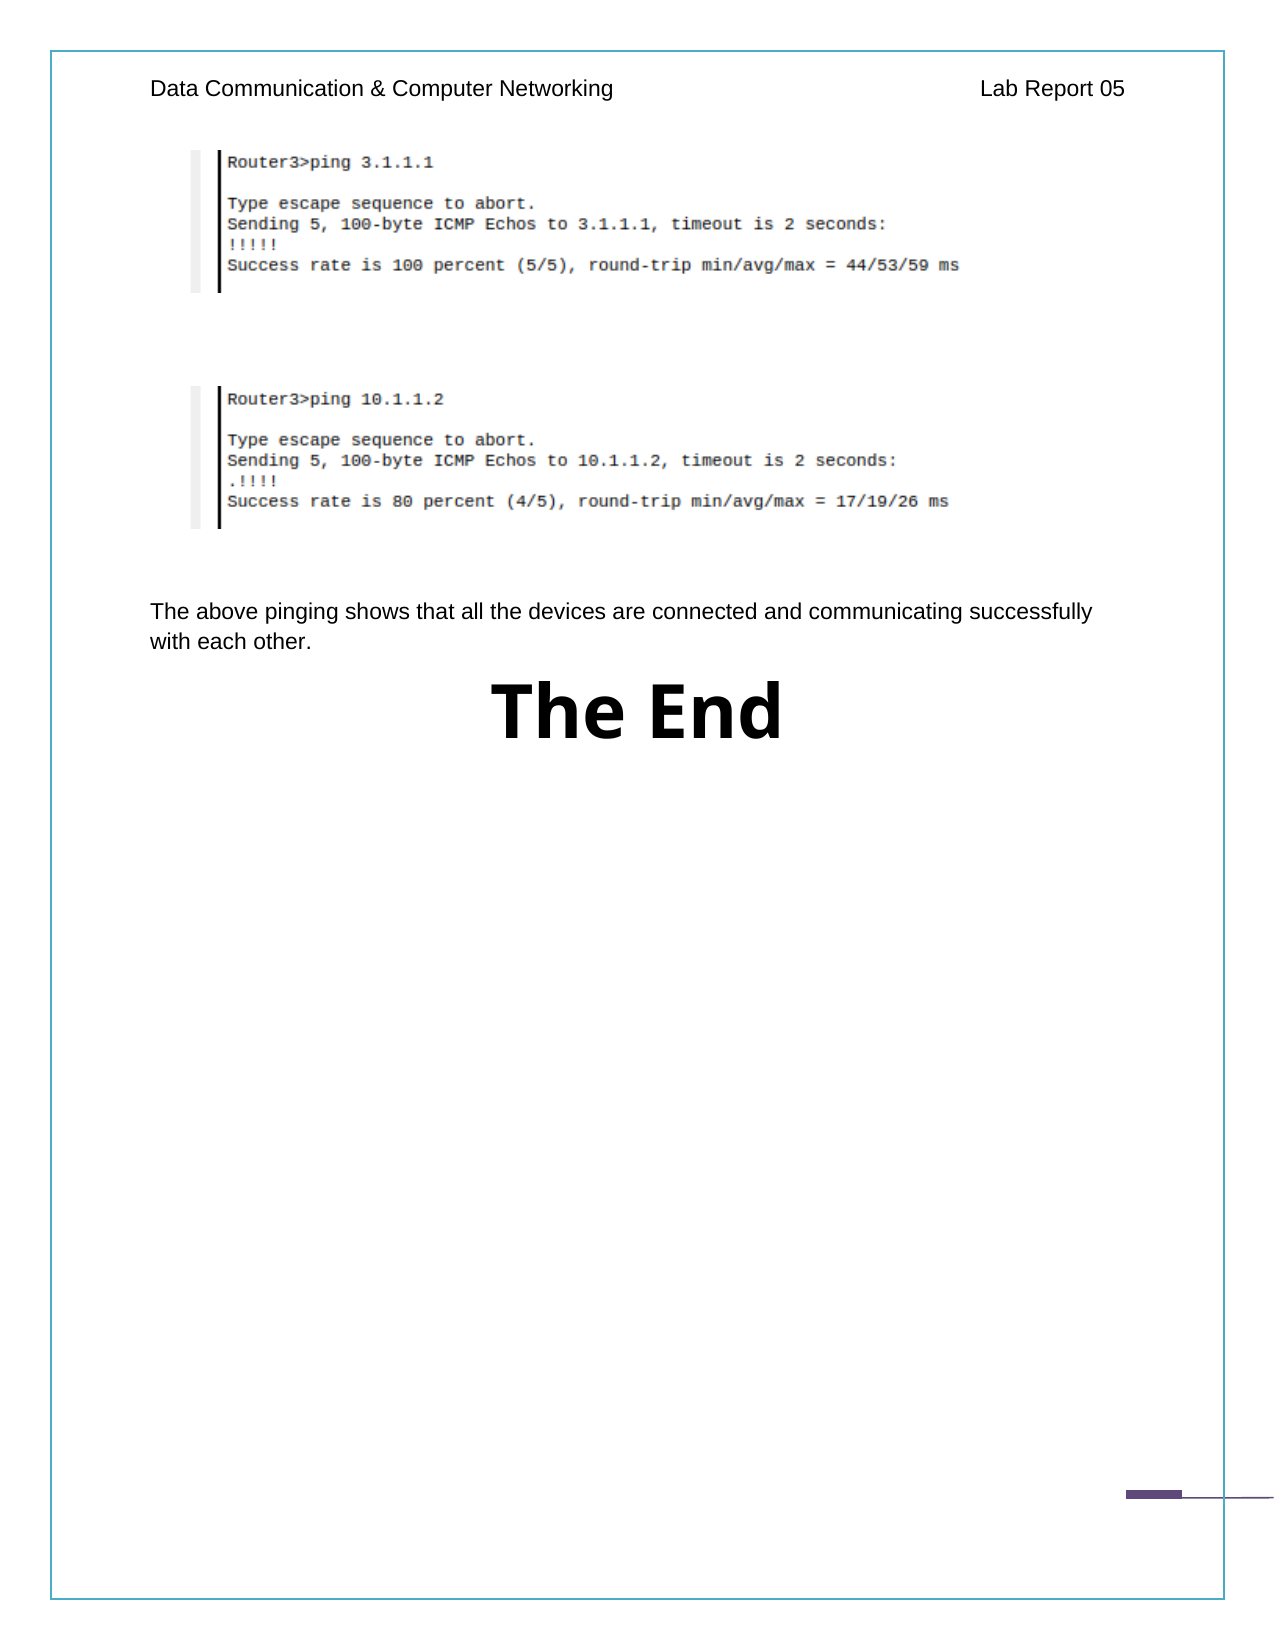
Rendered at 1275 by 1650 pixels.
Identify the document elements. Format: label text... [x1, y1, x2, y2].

text The End [150, 658, 1125, 761]
picture [190, 150, 1085, 293]
text The above pinging shows that all the devices are connected and communicating successfully with each other. [150, 598, 1125, 655]
picture [190, 386, 1085, 529]
